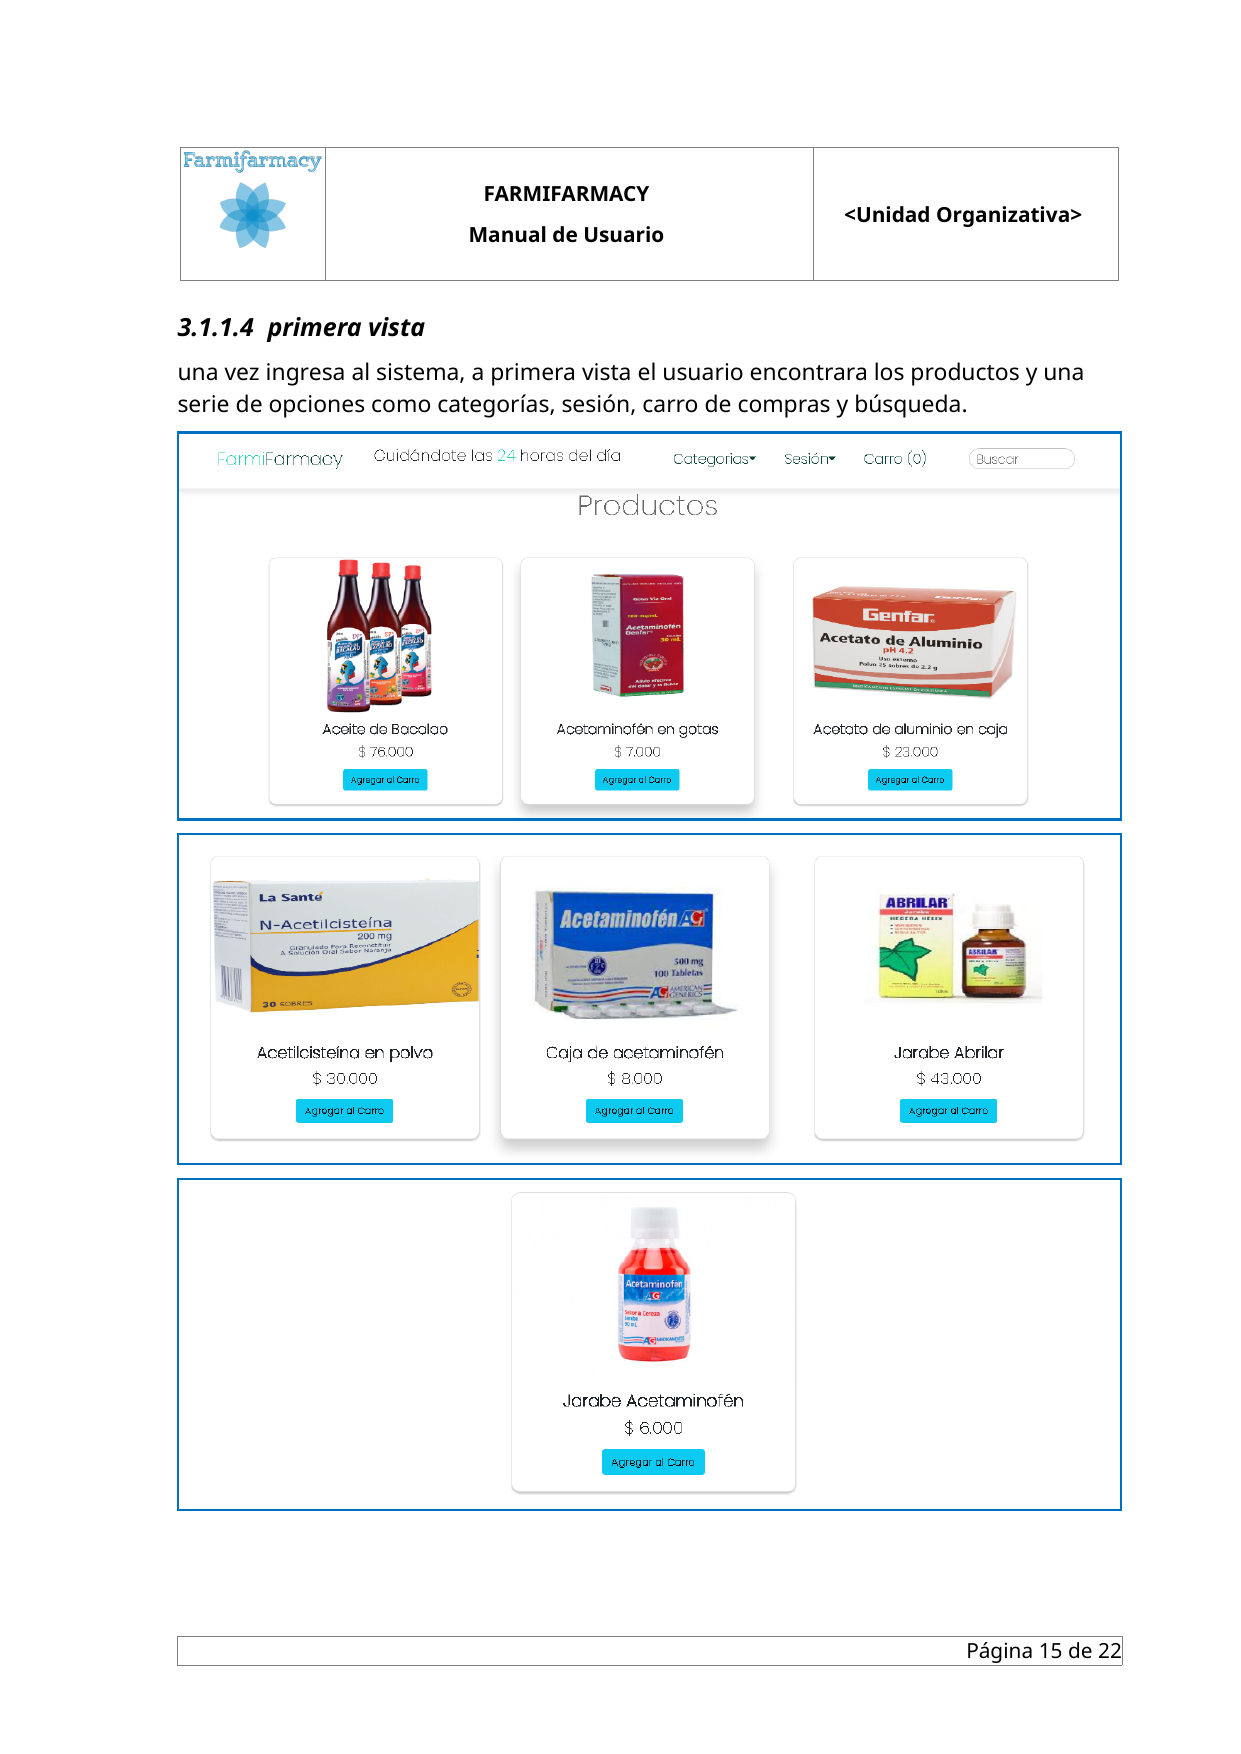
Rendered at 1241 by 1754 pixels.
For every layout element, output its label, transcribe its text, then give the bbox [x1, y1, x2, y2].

text una vez ingresa al sistema, a primera vista el usuario encontrara los productos y una serie de opciones como categorías, sesión, carro de compras y búsqueda. [177, 356, 1122, 419]
subtitle primera vista [177, 310, 1122, 344]
